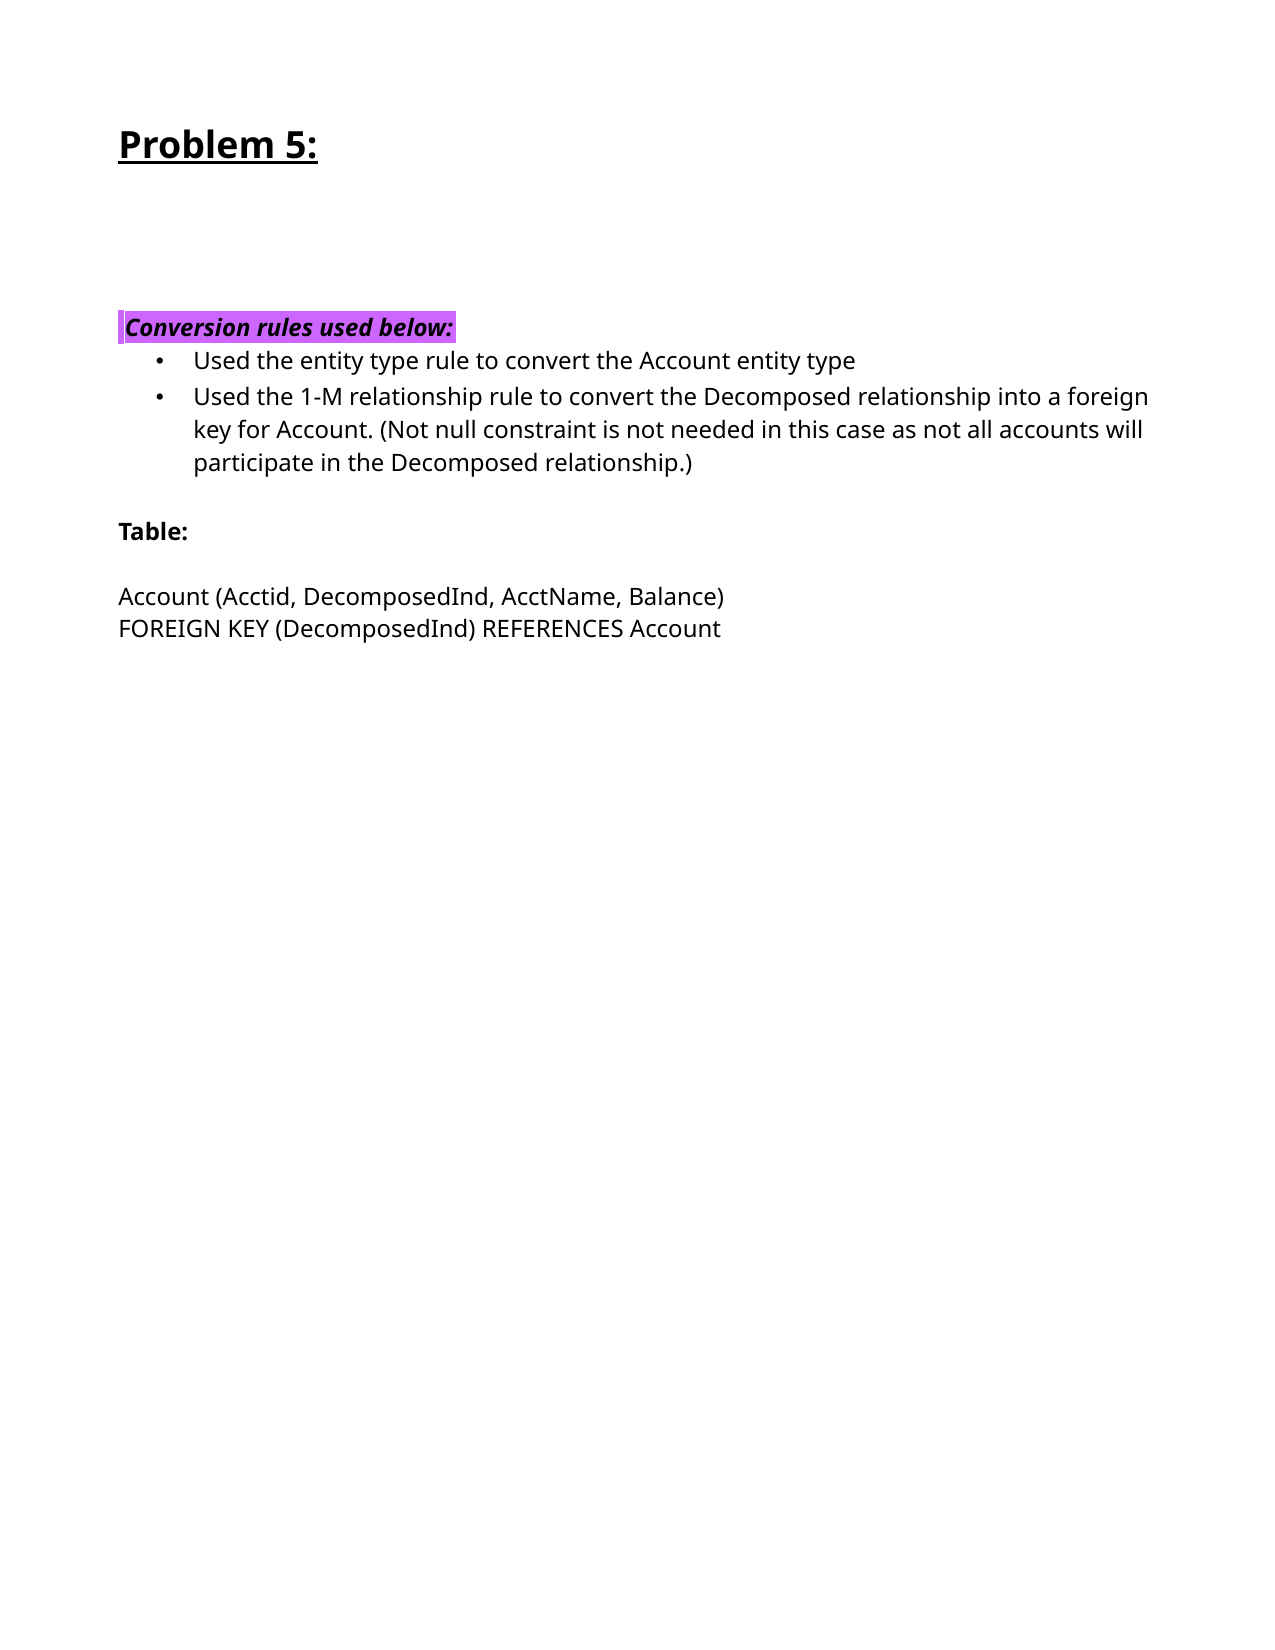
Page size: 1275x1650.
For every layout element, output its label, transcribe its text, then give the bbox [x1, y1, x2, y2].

text FOREIGN KEY (DecomposedInd) REFERENCES Account [118, 612, 1157, 645]
list Used the entity type rule to convert the Account entity type [156, 344, 1157, 376]
list Used the 1-M relationship rule to convert the Decomposed relationship into a foreign key for Account. (Not null constraint is not needed in this case as not all accounts will participate in the Decomposed relationship.) [156, 380, 1157, 478]
text Conversion rules used below: [118, 309, 1157, 344]
text Table: [118, 514, 1157, 547]
text Problem 5: [118, 118, 1157, 169]
text Account (Acctid, DecomposedInd, AcctName, Balance) [118, 579, 1157, 612]
